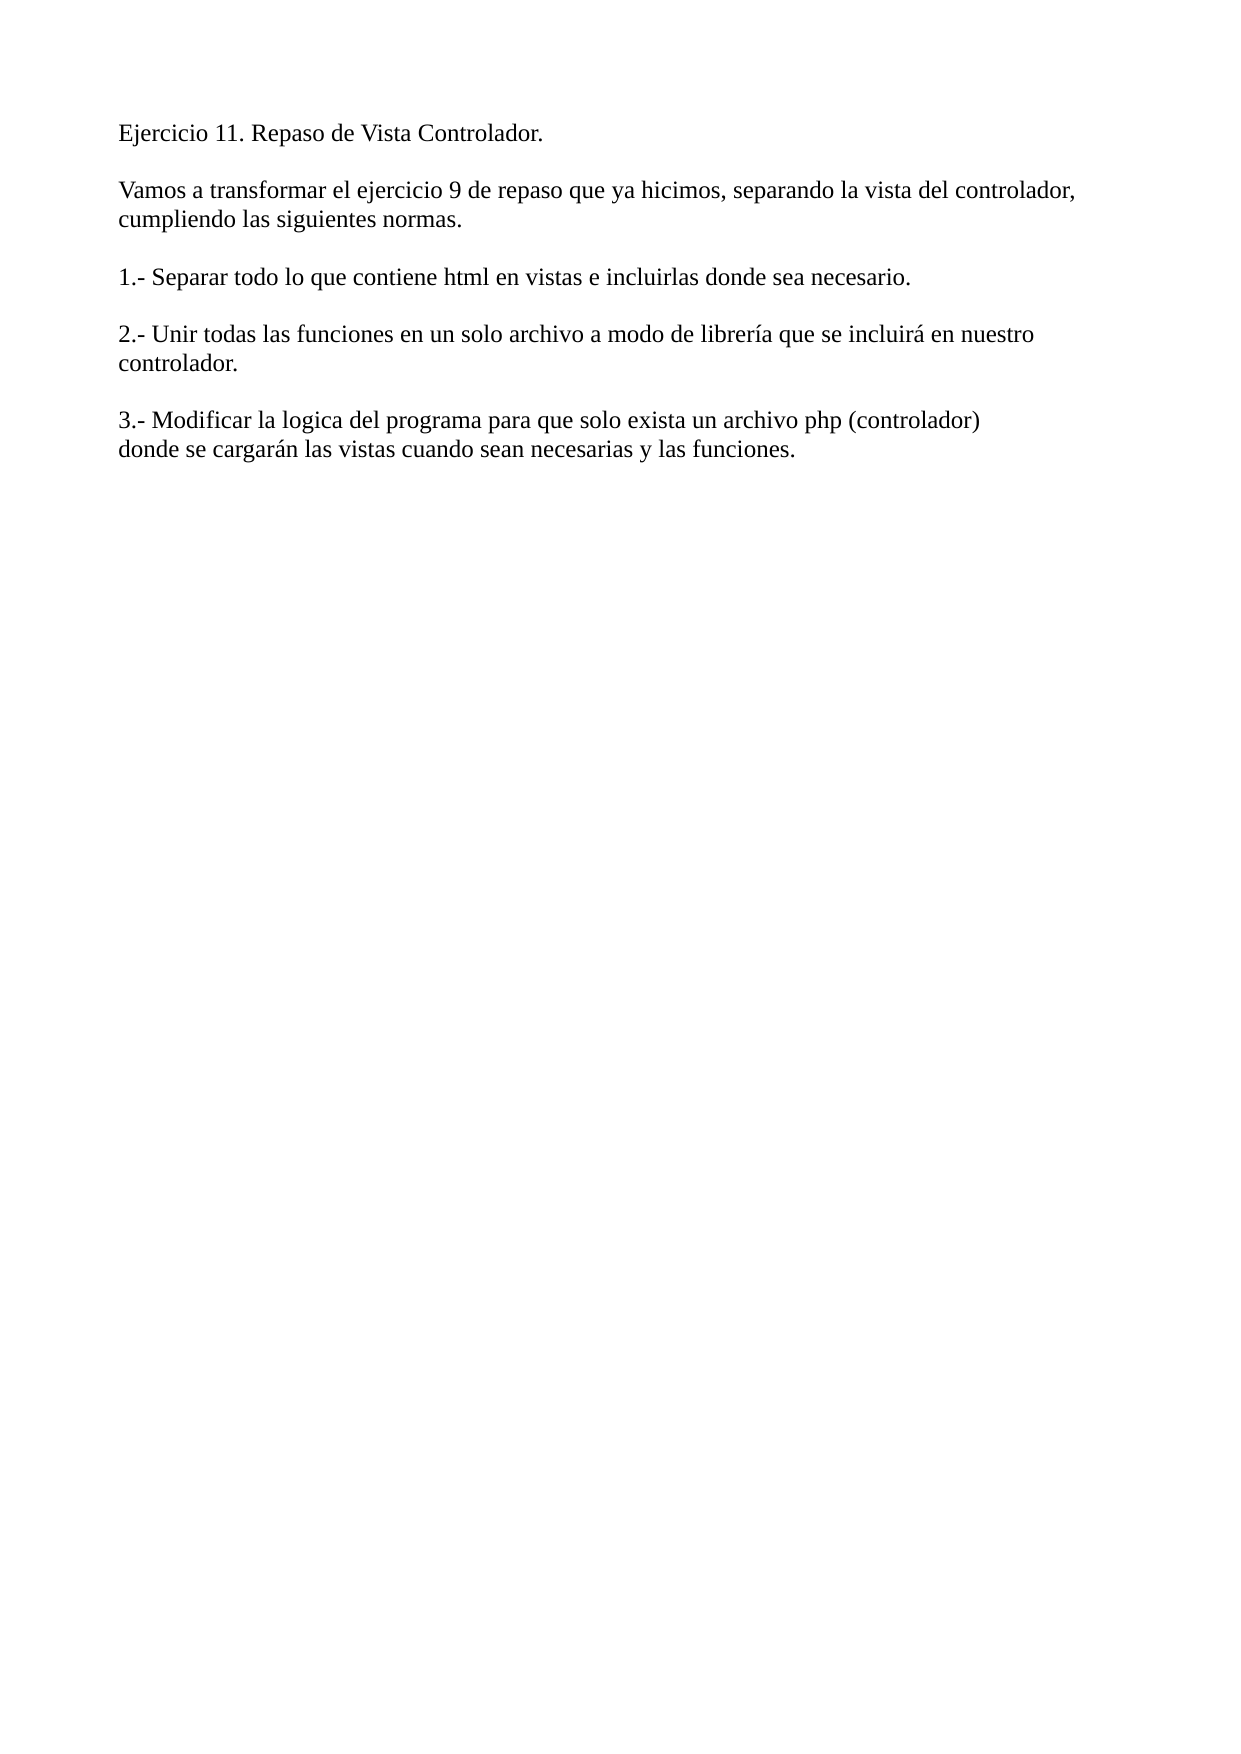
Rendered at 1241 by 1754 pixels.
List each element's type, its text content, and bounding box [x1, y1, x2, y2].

text Vamos a transformar el ejercicio 9 de repaso que ya hicimos, separando la vista del controlador, cumpliendo las siguientes normas. [118, 176, 1122, 233]
text 1.- Separar todo lo que contiene html en vistas e incluirlas donde sea necesario. [118, 262, 1122, 291]
text 2.- Unir todas las funciones en un solo archivo a modo de librería que se incluirá en nuestro controlador. [118, 319, 1122, 377]
text donde se cargarán las vistas cuando sean necesarias y las funciones. [118, 434, 1122, 463]
text Ejercicio 11. Repaso de Vista Controlador. [118, 118, 1122, 147]
text 3.- Modificar la logica del programa para que solo exista un archivo php (controlador) [118, 406, 1122, 434]
